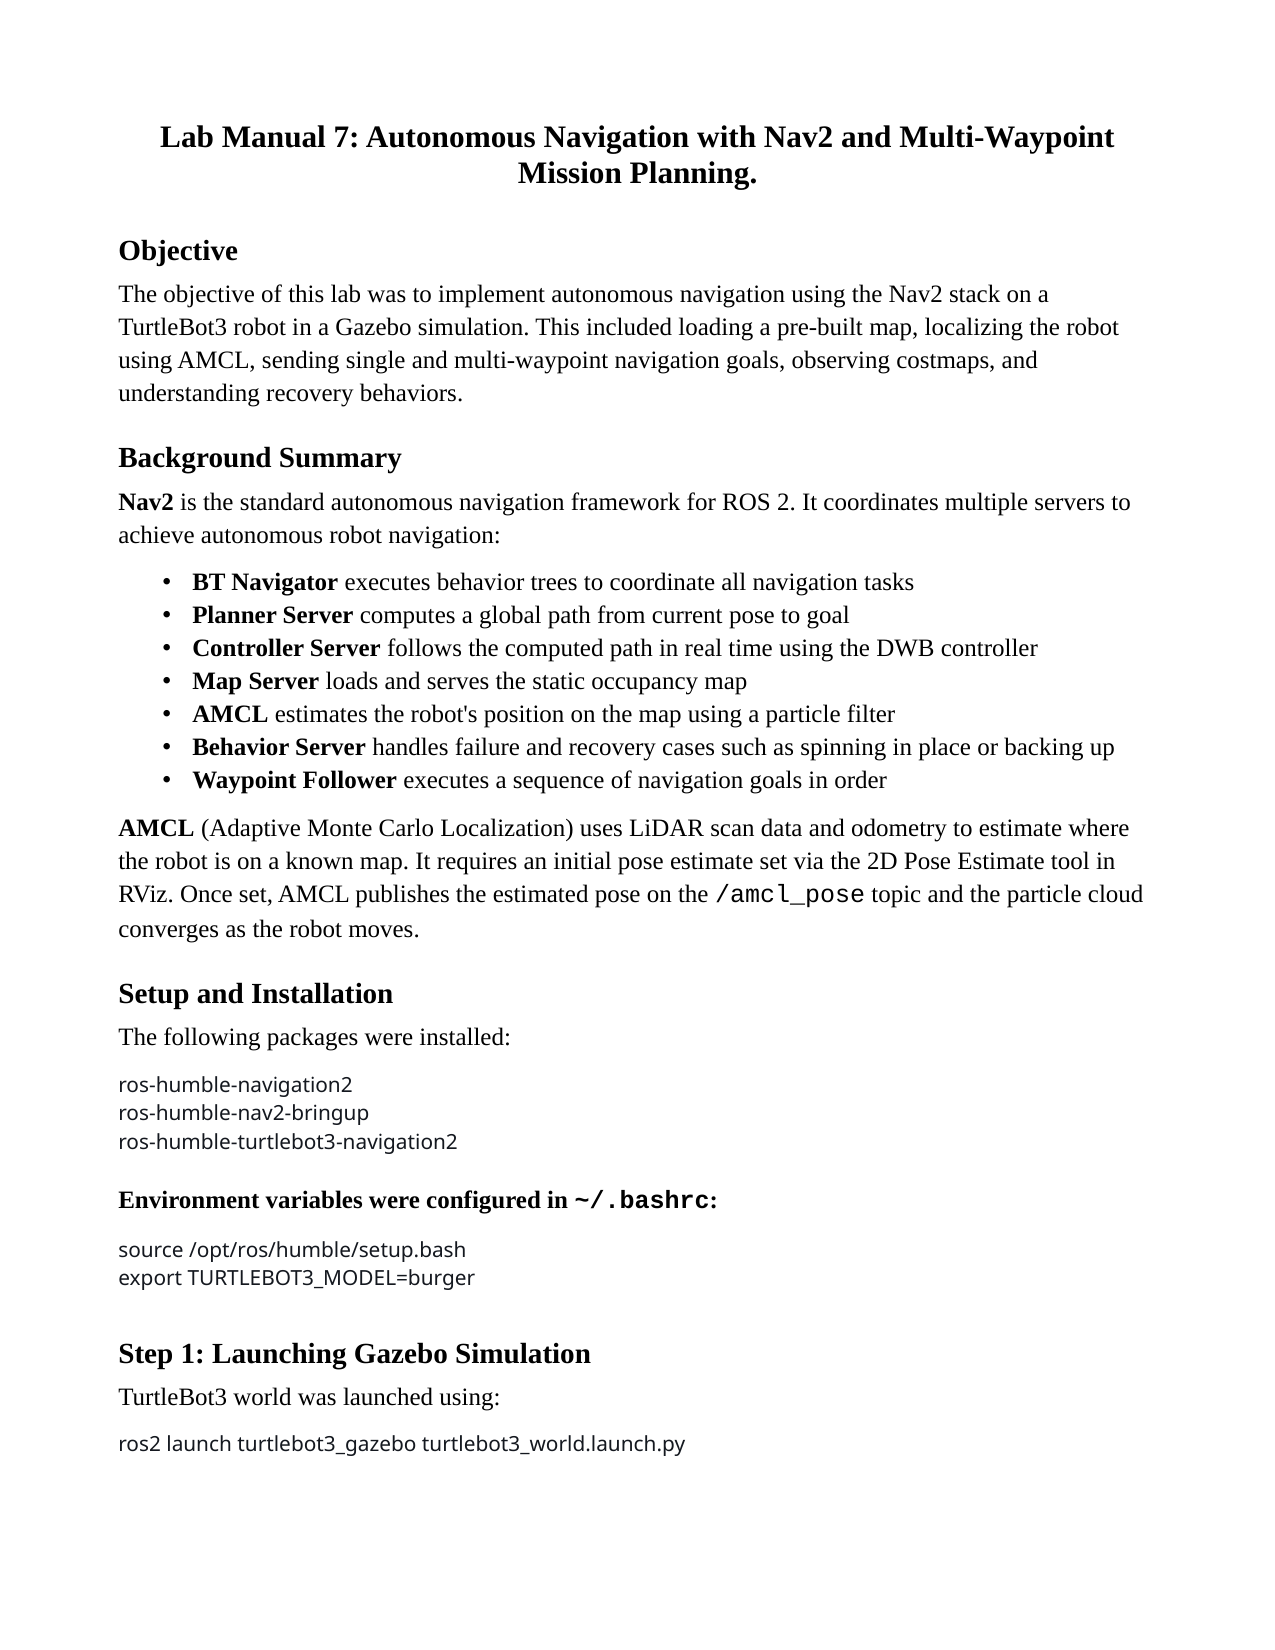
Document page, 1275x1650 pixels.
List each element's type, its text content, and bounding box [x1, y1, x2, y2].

subtitle Step 1: Launching Gazebo Simulation [118, 1336, 1157, 1369]
text ros-humble-nav2-bringup [118, 1098, 1157, 1127]
list Planner Server computes a global path from current pose to goal [162, 600, 1157, 629]
list Controller Server follows the computed path in real time using the DWB controller [162, 633, 1157, 662]
list Map Server loads and serves the static occupancy map [162, 666, 1157, 695]
list BT Navigator executes behavior trees to coordinate all navigation tasks [162, 567, 1157, 596]
text ros-humble-turtlebot3-navigation2 [118, 1127, 1157, 1155]
text Environment variables were configured in ~/.bashrc: [118, 1185, 1157, 1216]
text Lab Manual 7: Autonomous Navigation with Nav2 and Multi-Waypoint Mission Planning. [118, 118, 1157, 190]
text The following packages were installed: [118, 1022, 1157, 1051]
text ros2 launch turtlebot3_gazebo turtlebot3_world.launch.py [118, 1429, 1157, 1458]
text ros-humble-navigation2 [118, 1070, 1157, 1098]
text export TURTLEBOT3_MODEL=burger [118, 1263, 1157, 1292]
subtitle Setup and Installation [118, 976, 1157, 1010]
subtitle Objective [118, 233, 1157, 267]
list Waypoint Follower executes a sequence of navigation goals in order [162, 765, 1157, 794]
text AMCL (Adaptive Monte Carlo Localization) uses LiDAR scan data and odometry to estimate where the robot is on a known map. It requires an initial pose estimate set via the 2D Pose Estimate tool in RViz. Once set, AMCL publishes the estimated pose on the /amcl_pose topic and the particle cloud converges as the robot moves. [118, 813, 1157, 943]
text Nav2 is the standard autonomous navigation framework for ROS 2. It coordinates multiple servers to achieve autonomous robot navigation: [118, 487, 1157, 548]
text TurtleBot3 world was launched using: [118, 1382, 1157, 1411]
subtitle Background Summary [118, 441, 1157, 474]
text The objective of this lab was to implement autonomous navigation using the Nav2 stack on a TurtleBot3 robot in a Gazebo simulation. This included loading a pre-built map, localizing the robot using AMCL, sending single and multi-waypoint navigation goals, observing costmaps, and understanding recovery behaviors. [118, 279, 1157, 407]
text source /opt/ros/humble/setup.bash [118, 1235, 1157, 1263]
list Behavior Server handles failure and recovery cases such as spinning in place or backing up [162, 732, 1157, 761]
list AMCL estimates the robot's position on the map using a particle filter [162, 699, 1157, 728]
